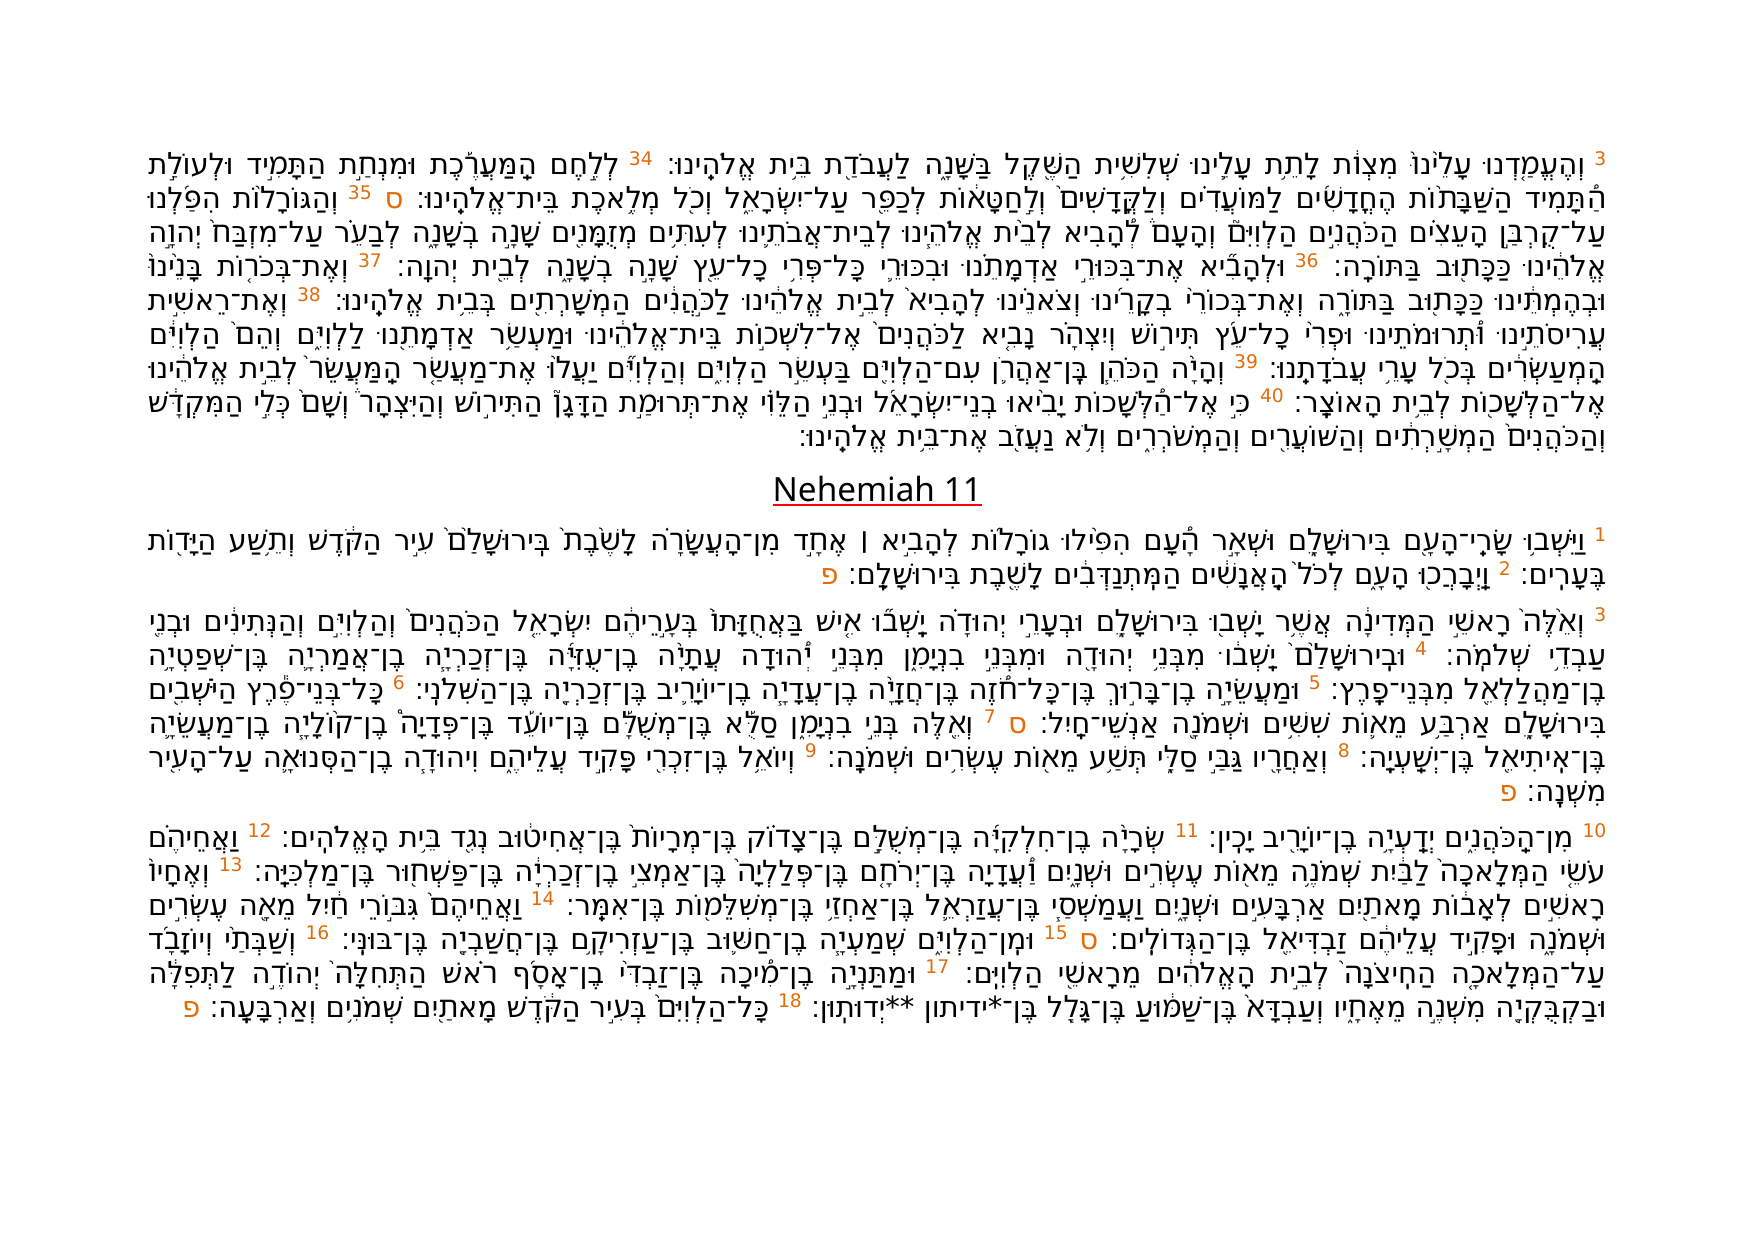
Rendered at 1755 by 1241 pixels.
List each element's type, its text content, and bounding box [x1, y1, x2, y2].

text 1 וַיֵּשְׁב֥וּ שָׂרֵֽי־הָעָ֖ם בִּירוּשָׁלָ֑͏ִם וּשְׁאָ֣ר הָ֠עָם הִפִּ֨ילוּ גוֹרָל֜וֹת לְהָבִ֣יא ׀ אֶחָ֣ד מִן־הָעֲשָׂרָ֗ה לָשֶׁ֙בֶת֙ בִּֽירוּשָׁלִַ֙ם֙ עִ֣יר הַקֹּ֔דֶשׁ וְתֵ֥שַׁע הַיָּד֖וֹת בֶּעָרִֽים׃ 2 וַֽיְבָרֲכ֖וּ הָעָ֑ם לְכֹל֙ הֽ͏ָאֲנָשִׁ֔ים הַמִּֽתְנַדְּבִ֔ים לָשֶׁ֖בֶת בִּירוּשָׁלָֽ͏ִם׃ פ ‬‬‬ [148, 524, 1606, 592]
text Nehemiah 11 [148, 466, 1606, 511]
text 10 מִן־הַֽכֹּהֲנִ֑ים יְדַֽעְיָ֥ה בֶן־יוֹיָרִ֖יב יָכִֽין׃ ‬‬11 שְׂרָיָ֨ה בֶן־חִלְקִיָּ֜ה בֶּן־מְשֻׁלָּ֣ם בֶּן־צָד֗וֹק בֶּן־מְרָיוֹת֙ בֶּן־אֲחִיט֔וּב נְגִ֖ד בֵּ֥ית הָאֱלֹהִֽים׃ ‬‬12 וַאֲחֵיהֶ֗ם עֹשֵׂ֤י הַמְּלָאכָה֙ לַבַּ֔יִת שְׁמֹנֶ֥ה מֵא֖וֹת עֶשְׂרִ֣ים וּשְׁנָ֑יִם וַ֠עֲדָיָה בֶּן־יְרֹחָ֤ם בֶּן־פְּלַלְיָה֙ בֶּן־אַמְצִ֣י בֶן־זְכַרְיָ֔ה בֶּן־פַּשְׁח֖וּר בֶּן־מַלְכִּיָּֽה׃ ‬‬13 וְאֶחָיו֙ רָאשִׁ֣ים לְאָב֔וֹת מָאתַ֖יִם אַרְבָּעִ֣ים וּשְׁנָ֑יִם וַעֲמַשְׁסַ֧י בֶּן־עֲזַרְאֵ֛ל בֶּן־אַחְזַ֥י בֶּן־מְשִׁלֵּמ֖וֹת בֶּן־אִמֵּֽר׃ ‬‬14 וַאֲחֵיהֶם֙ גִּבּ֣וֹרֵי חַ֔יִל מֵאָ֖ה עֶשְׂרִ֣ים וּשְׁמֹנָ֑ה וּפָקִ֣יד עֲלֵיהֶ֔ם זַבְדִּיאֵ֖ל בֶּן־הַגְּדוֹלִֽים׃ ס ‬‬15 וּמִֽן־הַלְוִיִּ֑ם שְׁמַעְיָ֧ה בֶן־חַשּׁ֛וּב בֶּן־עַזְרִיקָ֥ם בֶּן־חֲשַׁבְיָ֖ה בֶּן־בּוּנִּֽי׃ ‬‬16 וְשַׁבְּתַ֨י וְיוֹזָבָ֜ד עַל־הַמְּלָאכָ֤ה הַחִֽיצֹנָה֙ לְבֵ֣ית הָאֱלֹהִ֔ים מֵרָאשֵׁ֖י הַלְוִיִּֽם׃ ‬‬17 וּמַתַּנְיָ֣ה בֶן־מִ֠יכָה בֶּן־זַבְדִּ֨י בֶן־אָסָ֜ף רֹ֗אשׁ הַתְּחִלָּה֙ יְהוֹדֶ֣ה לַתְּפִלָּ֔ה וּבַקְבֻּקְיָ֖ה מִשְׁנֶ֣ה מֵאֶחָ֑יו וְעַבְדָּא֙ בֶּן־שַׁמּ֔וּעַ בֶּן־גָּלָ֖ל בֶּן־*ידיתון **יְדוּתֽוּן׃ ‬‬18 כָּל־הַלְוִיִּם֙ בְּעִ֣יר הַקֹּ֔דֶשׁ מָאתַ֖יִם שְׁמֹנִ֥ים וְאַרְבָּעָֽה׃ פ ‬‬‬‬‬‬‬‬‬‬‬ [148, 820, 1606, 1024]
text 1 וּבְכָל־זֹ֕את אֲנַ֛חְנוּ כֹּרְתִ֥ים אֲמָנָ֖ה וְכֹתְבִ֑ים וְעַל֙ הֶֽחָת֔וּם שָׂרֵ֥ינוּ לְוִיֵּ֖נוּ כֹּהֲנֵֽינוּ׃ 2 וְעַ֖ל הַחֲתוּמִ֑ים נְחֶמְיָ֧ה הַתִּרְשָׁ֛תָא בֶּן־חֲכַלְיָ֖ה וְצִדְקִיָּֽה׃ ‬‬3 שְׂרָיָ֥ה עֲזַרְיָ֖ה יִרְמְיָֽה׃ ‬‬4 פַּשְׁח֥וּר אֲמַרְיָ֖ה מַלְכִּיָּֽה׃ ‬‬5 חַטּ֥וּשׁ שְׁבַנְיָ֖ה מַלּֽוּךְ׃ ‬‬6 חָרִ֥ם מְרֵמ֖וֹת עֹֽבַדְיָֽה׃ ‬‬7 דָּנִיֵּ֥אל גִּנְּת֖וֹן בָּרֽוּךְ׃ ‬‬8 מְשֻׁלָּ֥ם אֲבִיָּ֖ה מִיָּמִֽן׃ ‬‬9 מַֽעַזְיָ֥ה בִלְגַּ֖י שְׁמַֽעְיָ֑ה אֵ֖לֶּה הַכֹּהֲנִֽים׃ ס ‬‬10 וְֽהַלְוִיִּ֑ם וְיֵשׁ֙וּעַ֙ בֶּן־אֲזַנְיָ֔ה בִּנּ֕וּי מִבְּנֵ֥י חֵנָדָ֖ד קַדְמִיאֵֽל׃ ‬‬11 וַאֲחֵיהֶ֑ם שְׁבַנְיָ֧ה הֽוֹדִיָּ֛ה קְלִיטָ֖א פְּלָאיָ֥ה חָנָֽן׃ ‬‬12 מִיכָ֥א רְח֖וֹב חֲשַׁבְיָֽה׃ ‬‬13 זַכּ֥וּר שֵׁרֵֽבְיָ֖ה שְׁבַנְיָֽה׃ ‬‬14 הוֹדִיָּ֥ה בָנִ֖י בְּנִֽינוּ׃ ס ‬‬15 רָאשֵׁ֖י הָעָ֑ם פַּרְעֹשׁ֙ פַּחַ֣ת מוֹאָ֔ב עֵילָ֥ם זַתּ֖וּא בָּנִֽי׃ ‬‬16 בֻּנִּ֥י עַזְגָּ֖ד בֵּבָֽי׃ ‬‬17 אֲדֹנִיָּ֥ה בִגְוַ֖י עָדִֽין׃ ‬‬18 אָטֵ֥ר חִזְקִיָּ֖ה עַזּֽוּר׃ ‬‬19 הוֹדִיָּ֥ה חָשֻׁ֖ם בֵּצָֽי׃ ‬‬20 חָרִ֥יף עֲנָת֖וֹת *נובי **נֵיבָֽי׃ ‬‬21 מַגְפִּיעָ֥שׁ מְשֻׁלָּ֖ם חֵזִֽיר׃ ‬‬22 מְשֵׁיזַבְאֵ֥ל צָד֖וֹק יַדּֽוּעַ׃ ‬‬23 פְּלַטְיָ֥ה חָנָ֖ן עֲנָיָֽה׃ ‬‬24 הוֹשֵׁ֥עַ חֲנַנְיָ֖ה חַשּֽׁוּב׃ ‬‬25 הַלּוֹחֵ֥שׁ פִּלְחָ֖א שׁוֹבֵֽק׃ ‬‬26 רְח֥וּם חֲשַׁבְנָ֖ה מַעֲשֵׂיָֽה׃ ‬‬27 וַאֲחִיָּ֥ה חָנָ֖ן עָנָֽן׃ ‬‬28 מַלּ֥וּךְ חָרִ֖ם בַּעֲנָֽה׃ ‬‬29 וּשְׁאָ֣ר הָעָ֡ם הַכֹּהֲנִ֣ים הַ֠לְוִיִּם הַשּׁוֹעֲרִ֨ים הַמְשֹׁרְרִ֜ים הַנְּתִינִ֗ים וְֽכָל־הַנִּבְדָּ֞ל מֵעַמֵּ֤י הָאֲרָצוֹת֙ אֶל־תּוֹרַ֣ת הָאֱלֹהִ֔ים נְשֵׁיהֶ֖ם בְּנֵיהֶ֣ם וּבְנֹתֵיהֶ֑ם כֹּ֖ל יוֹדֵ֥עַ מֵבִֽין׃ ‬‬30 מַחֲזִיקִ֣ים עַל־אֲחֵיהֶם֮ אַדִּירֵיהֶם֒ וּבָאִ֞ים בְּאָלָ֣ה וּבִשְׁבוּעָ֗ה לָלֶ֙כֶת֙ בְּתוֹרַ֣ת הָאֱלֹהִ֔ים אֲשֶׁ֣ר נִתְּנָ֔ה בְּיַ֖ד מֹשֶׁ֣ה עֶֽבֶד־הֽ͏ָאֱלֹהִ֑ים וְלִשְׁמ֣וֹר וְלַעֲשׂ֗וֹת אֶת־כָּל־מִצְוֺת֙ יְהוָ֣ה אֲדֹנֵ֔ינוּ וּמִשְׁפָּטָ֖יו וְחֻקָּֽיו׃ ‬‬31 וַאֲשֶׁ֛ר לֹא־נִתֵּ֥ן בְּנֹתֵ֖ינוּ לְעַמֵּ֣י הָאָ֑רֶץ וְאֶת־בְּנֹ֣תֵיהֶ֔ם לֹ֥א נִקַּ֖ח לְבָנֵֽינוּ׃ ‬‬32 וְעַמֵּ֣י הָאָ֡רֶץ הַֽמְבִיאִים֩ אֶת־הַמַּקָּח֨וֹת וְכָל־שֶׁ֜בֶר בְּי֤וֹם הַשַּׁבָּת֙ לִמְכּ֔וֹר לֹא־נִקַּ֥ח מֵהֶ֛ם בַּשַּׁבָּ֖ת וּבְי֣וֹם קֹ֑דֶשׁ וְנִטֹּ֛שׁ אֶת־הַשָּׁנָ֥ה הַשְּׁבִיעִ֖ית וּמַשָּׁ֥א כָל־יָֽד׃ ‬‬33 וְהֶעֱמַ֤דְנוּ עָלֵ֙ינוּ֙ מִצְוֺ֔ת לָתֵ֥ת עָלֵ֛ינוּ שְׁלִשִׁ֥ית הַשֶּׁ֖קֶל בַּשָּׁנָ֑ה לַעֲבֹדַ֖ת בֵּ֥ית אֱלֹהֵֽינוּ׃ ‬‬34 לְלֶ֣חֶם הַֽמַּעֲרֶ֡כֶת וּמִנְחַ֣ת הַתָּמִ֣יד וּלְעוֹלַ֣ת הַ֠תָּמִיד הַשַּׁבָּת֨וֹת הֶחֳדָשִׁ֜ים לַמּוֹעֲדִ֗ים וְלַקֳּדָשִׁים֙ וְלַ֣חַטָּא֔וֹת לְכַפֵּ֖ר עַל־יִשְׂרָאֵ֑ל וְכֹ֖ל מְלֶ֥אכֶת בֵּית־אֱלֹהֵֽינוּ׃ ס ‬‬35 וְהַגּוֹרָל֨וֹת הִפַּ֜לְנוּ עַל־קֻרְבַּ֣ן הָעֵצִ֗ים הַכֹּהֲנִ֣ים הַלְוִיִּם֮ וְהָעָם֒ לְ֠הָבִיא לְבֵ֨ית אֱלֹהֵ֧ינוּ לְבֵית־אֲבֹתֵ֛ינוּ לְעִתִּ֥ים מְזֻמָּנִ֖ים שָׁנָ֣ה בְשָׁנָ֑ה לְבַעֵ֗ר עַל־מִזְבַּח֙ יְהוָ֣ה אֱלֹהֵ֔ינוּ כַּכָּת֖וּב בַּתּוֹרָֽה׃ ‬‬36 וּלְהָבִ֞יא אֶת־בִּכּוּרֵ֣י אַדְמָתֵ֗נוּ וּבִכּוּרֵ֛י כָּל־פְּרִ֥י כָל־עֵ֖ץ שָׁנָ֣ה בְשָׁנָ֑ה לְבֵ֖ית יְהוָֽה׃ ‬‬37 וְאֶת־בְּכֹר֤וֹת בָּנֵ֙ינוּ֙ וּבְהֶמְתֵּ֔ינוּ כַּכָּת֖וּב בַּתּוֹרָ֑ה וְאֶת־בְּכוֹרֵ֨י בְקָרֵ֜ינוּ וְצֹאנֵ֗ינוּ לְהָבִיא֙ לְבֵ֣ית אֱלֹהֵ֔ינוּ לַכֹּ֣הֲנִ֔ים הַמְשָׁרְתִ֖ים בְּבֵ֥ית אֱלֹהֵֽינוּ׃ ‬‬38 וְאֶת־רֵאשִׁ֣ית עֲרִיסֹתֵ֣ינוּ וּ֠תְרוּמֹתֵינוּ וּפְרִ֨י כָל־עֵ֜ץ תִּיר֣וֹשׁ וְיִצְהָ֗ר נָבִ֤יא לַכֹּהֲנִים֙ אֶל־לִשְׁכ֣וֹת בֵּית־אֱלֹהֵ֔ינוּ וּמַעְשַׂ֥ר אַדְמָתֵ֖נוּ לַלְוִיִּ֑ם וְהֵם֙ הַלְוִיִּ֔ם הַֽמְעַשְּׂרִ֔ים בְּכֹ֖ל עָרֵ֥י עֲבֹדָתֵֽנוּ׃ ‬‬39 וְהָיָ֨ה הַכֹּהֵ֧ן בֶּֽן־אַהֲרֹ֛ן עִם־הַלְוִיִּ֖ם בַּעְשֵׂ֣ר הַלְוִיִּ֑ם וְהַלְוִיִּ֞ם יַעֲל֨וּ אֶת־מַעֲשַׂ֤ר הַֽמַּעֲשֵׂר֙ לְבֵ֣ית אֱלֹהֵ֔ינוּ אֶל־הַלְּשָׁכ֖וֹת לְבֵ֥ית הָאוֹצָֽר׃ ‬‬40 כִּ֣י אֶל־הַ֠לְּשָׁכוֹת יָבִ֨יאוּ בְנֵי־יִשְׂרָאֵ֜ל וּבְנֵ֣י הַלֵּוִ֗י אֶת־תְּרוּמַ֣ת הַדָּגָן֮ הַתִּיר֣וֹשׁ וְהַיִּצְהָר֒ וְשָׁם֙ כְּלֵ֣י הַמִּקְדָּ֔שׁ וְהַכֹּהֲנִים֙ הַמְשָׁ֣רְתִ֔ים וְהַשּׁוֹעֲרִ֖ים וְהַמְשֹׁרְרִ֑ים וְלֹ֥א נַעֲזֹ֖ב אֶת־בֵּ֥ית אֱלֹהֵֽינוּ׃ ‬‬‬‬‬‬‬‬‬‬‬‬‬‬‬‬‬‬‬‬‬‬‬‬‬‬‬‬‬‬‬‬‬‬‬‬‬‬‬‬‬ [148, 148, 1606, 453]
text 3 וְאֵ֙לֶּה֙ רָאשֵׁ֣י הַמְּדִינָ֔ה אֲשֶׁ֥ר יָשְׁב֖וּ בִּירוּשָׁלָ֑͏ִם וּבְעָרֵ֣י יְהוּדָ֗ה יָֽשְׁב֞וּ אִ֤ישׁ בַּאֲחֻזָּתוֹ֙ בְּעָ֣רֵיהֶ֔ם יִשְׂרָאֵ֤ל הַכֹּהֲנִים֙ וְהַלְוִיִּ֣ם וְהַנְּתִינִ֔ים וּבְנֵ֖י עַבְדֵ֥י שְׁלֹמֹֽה׃ ‬‬4 וּבִֽירוּשָׁלִַ֙ם֙ יָֽשְׁב֔וּ מִבְּנֵ֥י יְהוּדָ֖ה וּמִבְּנֵ֣י בִנְיָמִ֑ן מִבְּנֵ֣י יְ֠הוּדָה עֲתָיָ֨ה בֶן־עֻזִּיָּ֜ה בֶּן־זְכַרְיָ֧ה בֶן־אֲמַרְיָ֛ה בֶּן־שְׁפַטְיָ֥ה בֶן־מַהֲלַלְאֵ֖ל מִבְּנֵי־פָֽרֶץ׃ ‬‬5 וּמַעֲשֵׂיָ֣ה בֶן־בָּר֣וּךְ בֶּן־כָּל־חֹ֠זֶה בֶּן־חֲזָיָ֨ה בֶן־עֲדָיָ֧ה בֶן־יוֹיָרִ֛יב בֶּן־זְכַרְיָ֖ה בֶּן־הַשִּׁלֹנִֽי׃ ‬‬6 כָּל־בְּנֵי־פֶ֕רֶץ הַיֹּשְׁבִ֖ים בִּירוּשָׁלָ֑͏ִם אַרְבַּ֥ע מֵא֛וֹת שִׁשִּׁ֥ים וּשְׁמֹנָ֖ה אַנְשֵׁי־חָֽיִל׃ ס ‬‬7 וְאֵ֖לֶּה בְּנֵ֣י בִנְיָמִ֑ן סַלֻּ֡א בֶּן־מְשֻׁלָּ֡ם בֶּן־יוֹעֵ֡ד בֶּן־פְּדָיָה֩ בֶן־ק֨וֹלָיָ֧ה בֶן־מַעֲשֵׂיָ֛ה בֶּן־אִֽיתִיאֵ֖ל בֶּן־יְשַֽׁעְיָֽה׃ ‬‬8 וְאַחֲרָ֖יו גַּבַּ֣י סַלָּ֑י תְּשַׁ֥ע מֵא֖וֹת עֶשְׂרִ֥ים וּשְׁמֹנָֽה׃ ‬‬9 וְיוֹאֵ֥ל בֶּן־זִכְרִ֖י פָּקִ֣יד עֲלֵיהֶ֑ם וִיהוּדָ֧ה בֶן־הַסְּנוּאָ֛ה עַל־הָעִ֖יר מִשְׁנֶֽה׃ פ ‬‬‬‬‬‬‬‬‬ [148, 604, 1606, 808]
